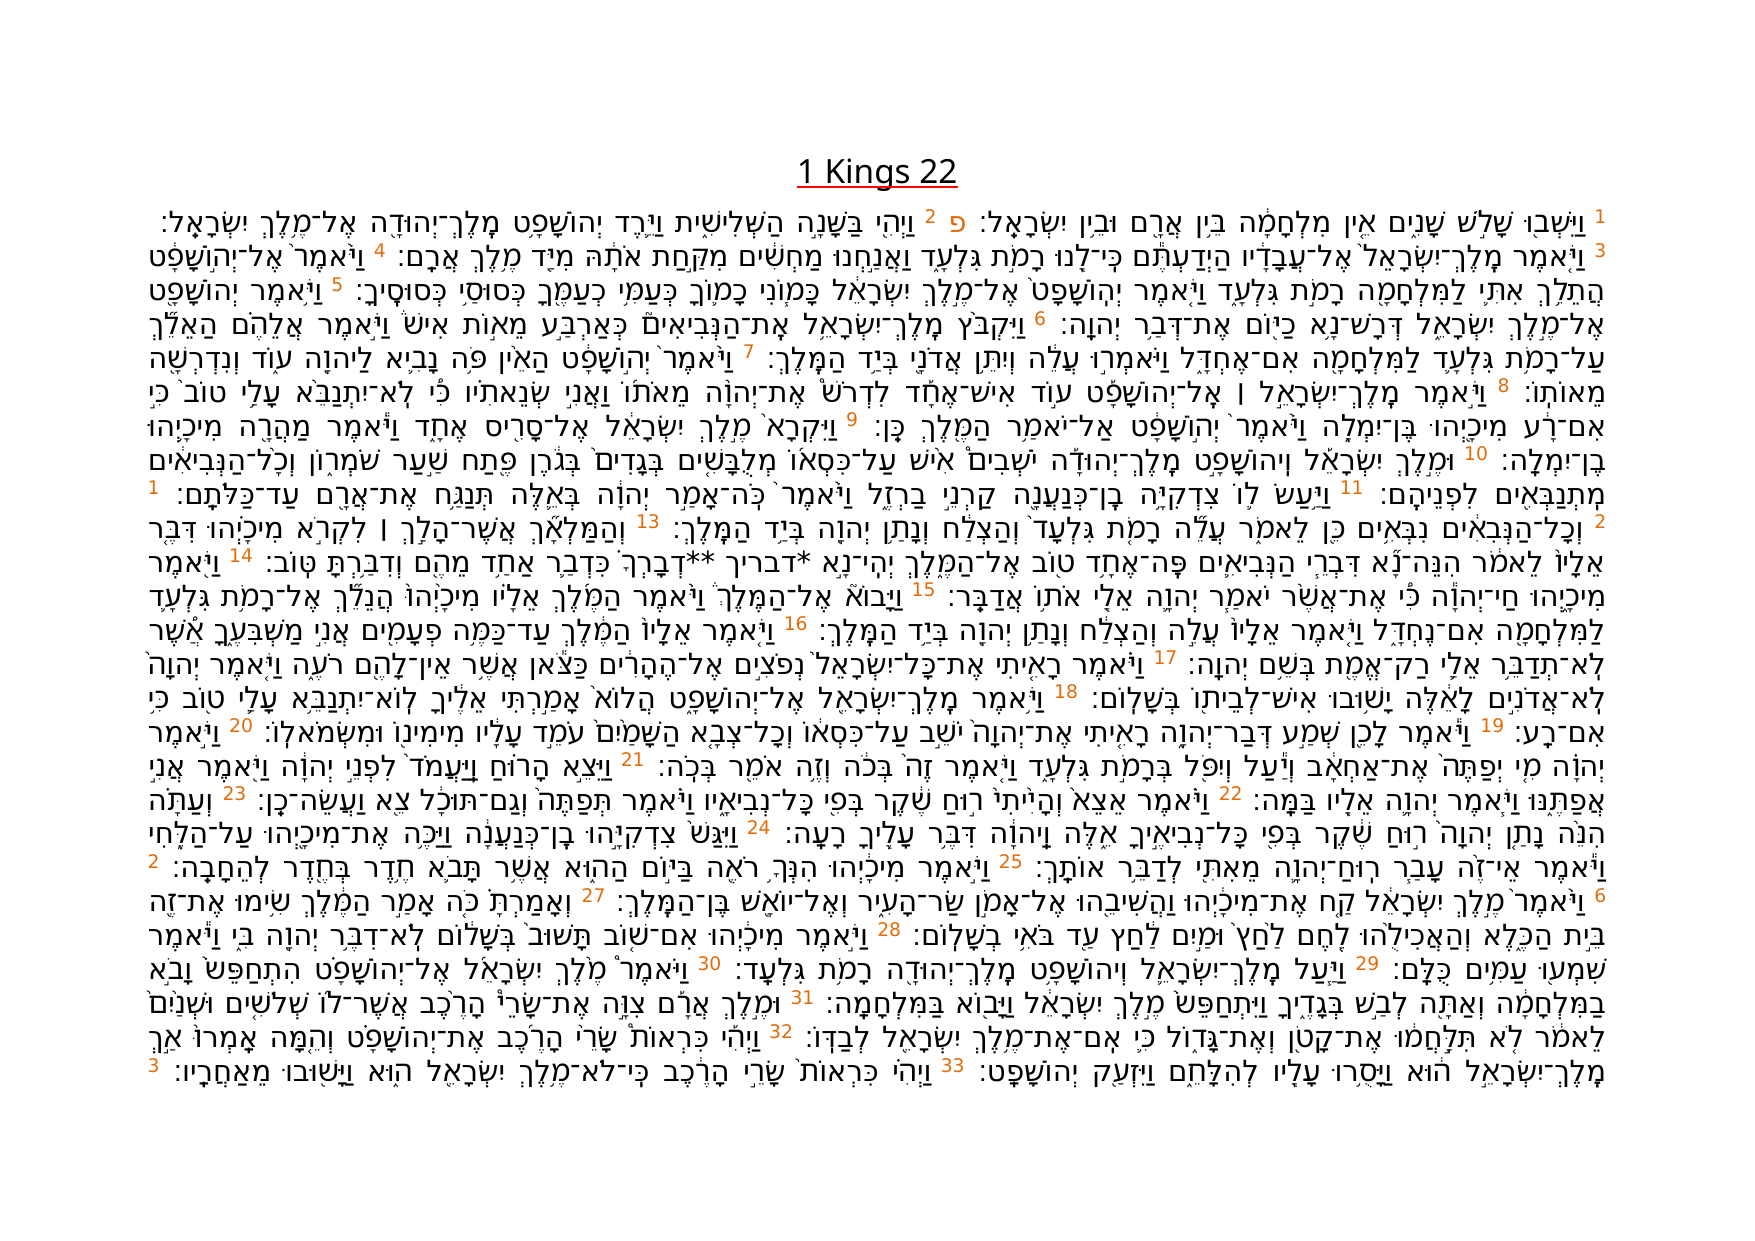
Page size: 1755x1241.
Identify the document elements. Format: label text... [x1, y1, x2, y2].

text 1 וַיֵּשְׁב֖וּ שָׁלֹ֣שׁ שָׁנִ֑ים אֵ֚ין מִלְחָמָ֔ה בֵּ֥ין אֲרָ֖ם וּבֵ֥ין יִשְׂרָאֵֽל׃ פ 2 וַיְהִ֖י בַּשָּׁנָ֣ה הַשְּׁלִישִׁ֑ית וַיֵּ֛רֶד יְהוֹשָׁפָ֥ט מֶֽלֶךְ־יְהוּדָ֖ה אֶל־מֶ֥לֶךְ יִשְׂרָאֵֽל׃ ‬‬3 וַיֹּ֤אמֶר מֶֽלֶךְ־יִשְׂרָאֵל֙ אֶל־עֲבָדָ֔יו הַיְדַעְתֶּ֕ם כִּֽי־לָ֖נוּ רָמֹ֣ת גִּלְעָ֑ד וַאֲנַ֣חְנוּ מַחְשִׁ֔ים מִקַּ֣חַת אֹתָ֔הּ מִיַּ֖ד מֶ֥לֶךְ אֲרָֽם׃ ‬‬4 וַיֹּ֙אמֶר֙ אֶל־יְה֣וֹשָׁפָ֔ט הֲתֵלֵ֥ךְ אִתִּ֛י לַמִּלְחָמָ֖ה רָמֹ֣ת גִּלְעָ֑ד וַיֹּ֤אמֶר יְהֽוֹשָׁפָט֙ אֶל־מֶ֣לֶךְ יִשְׂרָאֵ֔ל כָּמ֧וֹנִי כָמ֛וֹךָ כְּעַמִּ֥י כְעַמֶּ֖ךָ כְּסוּסַ֥י כְּסוּסֶֽיךָ׃ ‬‬5 וַיֹּ֥אמֶר יְהוֹשָׁפָ֖ט אֶל־מֶ֣לֶךְ יִשְׂרָאֵ֑ל דְּרָשׁ־נָ֥א כַיּ֖וֹם אֶת־דְּבַ֥ר יְהוָֽה׃ ‬‬6 וַיִּקְבֹּ֨ץ מֶֽלֶךְ־יִשְׂרָאֵ֥ל אֶֽת־הַנְּבִיאִים֮ כְּאַרְבַּ֣ע מֵא֣וֹת אִישׁ֒ וַיֹּ֣אמֶר אֲלֵהֶ֗ם הַאֵלֵ֞ךְ עַל־רָמֹ֥ת גִּלְעָ֛ד לַמִּלְחָמָ֖ה אִם־אֶחְדָּ֑ל וַיֹּאמְר֣וּ עֲלֵ֔ה וְיִתֵּ֥ן אֲדֹנָ֖י בְּיַ֥ד הַמֶּֽלֶךְ׃ ‬‬7 וַיֹּ֙אמֶר֙ יְה֣וֹשָׁפָ֔ט הַאֵ֨ין פֹּ֥ה נָבִ֛יא לַיהוָ֖ה ע֑וֹד וְנִדְרְשָׁ֖ה מֵאוֹתֽוֹ׃ ‬‬8 וַיֹּ֣אמֶר מֶֽלֶךְ־יִשְׂרָאֵ֣ל ׀ אֶֽל־יְהוֹשָׁפָ֡ט ע֣וֹד אִישׁ־אֶחָ֡ד לִדְרֹשׁ֩ אֶת־יְהוָ֨ה מֵאֹת֜וֹ וַאֲנִ֣י שְׂנֵאתִ֗יו כִּ֠י לֹֽא־יִתְנַבֵּ֨א עָלַ֥י טוֹב֙ כִּ֣י אִם־רָ֔ע מִיכָ֖יְהוּ בֶּן־יִמְלָ֑ה וַיֹּ֙אמֶר֙ יְה֣וֹשָׁפָ֔ט אַל־יֹאמַ֥ר הַמֶּ֖לֶךְ כֵּֽן׃ ‬‬9 וַיִּקְרָא֙ מֶ֣לֶךְ יִשְׂרָאֵ֔ל אֶל־סָרִ֖יס אֶחָ֑ד וַיֹּ֕אמֶר מַהֲרָ֖ה מִיכָ֥יְהוּ בֶן־יִמְלָֽה׃ ‬‬10 וּמֶ֣לֶךְ יִשְׂרָאֵ֡ל וִֽיהוֹשָׁפָ֣ט מֶֽלֶךְ־יְהוּדָ֡ה יֹשְׁבִים֩ אִ֨ישׁ עַל־כִּסְא֜וֹ מְלֻבָּשִׁ֤ים בְּגָדִים֙ בְּגֹ֔רֶן פֶּ֖תַח שַׁ֣עַר שֹׁמְר֑וֹן וְכָ֨ל־הַנְּבִיאִ֔ים מִֽתְנַבְּאִ֖ים לִפְנֵיהֶֽם׃ ‬‬11 וַיַּ֥עַשׂ ל֛וֹ צִדְקִיָּ֥ה בֶֽן־כְּנַעֲנָ֖ה קַרְנֵ֣י בַרְזֶ֑ל וַיֹּ֙אמֶר֙ כֹּֽה־אָמַ֣ר יְהוָ֔ה בְּאֵ֛לֶּה תְּנַגַּ֥ח אֶת־אֲרָ֖ם עַד־כַּלֹּתָֽם׃ ‬‬12 וְכָל־הַנְּבִאִ֔ים נִבְּאִ֥ים כֵּ֖ן לֵאמֹ֑ר עֲלֵ֞ה רָמֹ֤ת גִּלְעָד֙ וְהַצְלַ֔ח וְנָתַ֥ן יְהוָ֖ה בְּיַ֥ד הַמֶּֽלֶךְ׃ ‬‬13 וְהַמַּלְאָ֞ךְ אֲשֶׁר־הָלַ֣ךְ ׀ לִקְרֹ֣א מִיכָ֗יְהוּ דִּבֶּ֤ר אֵלָיו֙ לֵאמֹ֔ר הִנֵּה־נָ֞א דִּבְרֵ֧י הַנְּבִיאִ֛ים פֶּֽה־אֶחָ֥ד ט֖וֹב אֶל־הַמֶּ֑לֶךְ יְהִֽי־נָ֣א *דבריך **דְבָרְךָ֗ כִּדְבַ֛ר אַחַ֥ד מֵהֶ֖ם וְדִבַּ֥רְתָּ טּֽוֹב׃ ‬‬14 וַיֹּ֖אמֶר מִיכָ֑יְהוּ חַי־יְהוָ֕ה כִּ֠י אֶת־אֲשֶׁ֨ר יֹאמַ֧ר יְהוָ֛ה אֵלַ֖י אֹת֥וֹ אֲדַבֵּֽר׃ ‬‬15 וַיָּבוֹא֮ אֶל־הַמֶּלֶךְ֒ וַיֹּ֨אמֶר הַמֶּ֜לֶךְ אֵלָ֗יו מִיכָ֙יְהוּ֙ הֲנֵלֵ֞ךְ אֶל־רָמֹ֥ת גִּלְעָ֛ד לַמִּלְחָמָ֖ה אִם־נֶחְדָּ֑ל וַיֹּ֤אמֶר אֵלָיו֙ עֲלֵ֣ה וְהַצְלַ֔ח וְנָתַ֥ן יְהוָ֖ה בְּיַ֥ד הַמֶּֽלֶךְ׃ ‬‬16 וַיֹּ֤אמֶר אֵלָיו֙ הַמֶּ֔לֶךְ עַד־כַּמֶּ֥ה פְעָמִ֖ים אֲנִ֣י מַשְׁבִּעֶ֑ךָ אֲ֠שֶׁר לֹֽא־תְדַבֵּ֥ר אֵלַ֛י רַק־אֱמֶ֖ת בְּשֵׁ֥ם יְהוָֽה׃ ‬‬17 וַיֹּ֗אמֶר רָאִ֤יתִי אֶת־כָּל־יִשְׂרָאֵל֙ נְפֹצִ֣ים אֶל־הֶהָרִ֔ים כַּצֹּ֕אן אֲשֶׁ֥ר אֵין־לָהֶ֖ם רֹעֶ֑ה וַיֹּ֤אמֶר יְהוָה֙ לֹֽא־אֲדֹנִ֣ים לָאֵ֔לֶּה יָשׁ֥וּבוּ אִישׁ־לְבֵית֖וֹ בְּשָׁלֽוֹם׃ ‬‬18 וַיֹּ֥אמֶר מֶֽלֶךְ־יִשְׂרָאֵ֖ל אֶל־יְהוֹשָׁפָ֑ט הֲלוֹא֙ אָמַ֣רְתִּי אֵלֶ֔יךָ לֽוֹא־יִתְנַבֵּ֥א עָלַ֛י ט֖וֹב כִּ֥י אִם־רָֽע׃ ‬‬19 וַיֹּ֕אמֶר לָכֵ֖ן שְׁמַ֣ע דְּבַר־יְהוָ֑ה רָאִ֤יתִי אֶת־יְהוָה֙ יֹשֵׁ֣ב עַל־כִּסְא֔וֹ וְכָל־צְבָ֤א הַשָּׁמַ֙יִם֙ עֹמֵ֣ד עָלָ֔יו מִימִינ֖וֹ וּמִשְּׂמֹאלֽוֹ׃ ‬‬20 וַיֹּ֣אמֶר יְהוָ֗ה מִ֤י יְפַתֶּה֙ אֶת־אַחְאָ֔ב וְיַ֕עַל וְיִפֹּ֖ל בְּרָמֹ֣ת גִּלְעָ֑ד וַיֹּ֤אמֶר זֶה֙ בְּכֹ֔ה וְזֶ֥ה אֹמֵ֖ר בְּכֹֽה׃ ‬‬21 וַיֵּצֵ֣א הָר֗וּחַ וַֽיַּעֲמֹד֙ לִפְנֵ֣י יְהוָ֔ה וַיֹּ֖אמֶר אֲנִ֣י אֲפַתֶּ֑נּוּ וַיֹּ֧אמֶר יְהוָ֛ה אֵלָ֖יו בַּמָּֽה׃ ‬‬22 וַיֹּ֗אמֶר אֵצֵא֙ וְהָיִ֙יתִי֙ ר֣וּחַ שֶׁ֔קֶר בְּפִ֖י כָּל־נְבִיאָ֑יו וַיֹּ֗אמֶר תְּפַתֶּה֙ וְגַם־תּוּכָ֔ל צֵ֖א וַעֲשֵׂה־כֵֽן׃ ‬‬23 וְעַתָּ֗ה הִנֵּ֨ה נָתַ֤ן יְהוָה֙ ר֣וּחַ שֶׁ֔קֶר בְּפִ֖י כָּל־נְבִיאֶ֣יךָ אֵ֑לֶּה וַֽיהוָ֔ה דִּבֶּ֥ר עָלֶ֖יךָ רָעָֽה׃ ‬‬24 וַיִּגַּשׁ֙ צִדְקִיָּ֣הוּ בֶֽן־כְּנַעֲנָ֔ה וַיַּכֶּ֥ה אֶת־מִיכָ֖יְהוּ עַל־הַלֶּ֑חִי וַיֹּ֕אמֶר אֵי־זֶ֨ה עָבַ֧ר רֽוּחַ־יְהוָ֛ה מֵאִתִּ֖י לְדַבֵּ֥ר אוֹתָֽךְ׃ ‬‬25 וַיֹּ֣אמֶר מִיכָ֔יְהוּ הִנְּךָ֥ רֹאֶ֖ה בַּיּ֣וֹם הַה֑וּא אֲשֶׁ֥ר תָּבֹ֛א חֶ֥דֶר בְּחֶ֖דֶר לְהֵחָבֵֽה׃ ‬‬26 וַיֹּ֙אמֶר֙ מֶ֣לֶךְ יִשְׂרָאֵ֔ל קַ֚ח אֶת־מִיכָ֔יְהוּ וַהֲשִׁיבֵ֖הוּ אֶל־אָמֹ֣ן שַׂר־הָעִ֑יר וְאֶל־יוֹאָ֖שׁ בֶּן־הַמֶּֽלֶךְ׃ ‬‬27 וְאָמַרְתָּ֗ כֹּ֚ה אָמַ֣ר הַמֶּ֔לֶךְ שִׂ֥ימוּ אֶת־זֶ֖ה בֵּ֣ית הַכֶּ֑לֶא וְהַאֲכִילֻ֨הוּ לֶ֤חֶם לַ֙חַץ֙ וּמַ֣יִם לַ֔חַץ עַ֖ד בֹּאִ֥י בְשָׁלֽוֹם׃ ‬‬28 וַיֹּ֣אמֶר מִיכָ֔יְהוּ אִם־שׁ֤וֹב תָּשׁוּב֙ בְּשָׁל֔וֹם לֹֽא־דִבֶּ֥ר יְהוָ֖ה בִּ֑י וַיֹּ֕אמֶר שִׁמְע֖וּ עַמִּ֥ים כֻּלָּֽם׃ ‬‬29 וַיַּ֧עַל מֶֽלֶךְ־יִשְׂרָאֵ֛ל וְיהוֹשָׁפָ֥ט מֶֽלֶךְ־יְהוּדָ֖ה רָמֹ֥ת גִּלְעָֽד׃ ‬‬30 וַיֹּאמֶר֩ מֶ֨לֶךְ יִשְׂרָאֵ֜ל אֶל־יְהוֹשָׁפָ֗ט הִתְחַפֵּשׂ֙ וָבֹ֣א בַמִּלְחָמָ֔ה וְאַתָּ֖ה לְבַ֣שׁ בְּגָדֶ֑יךָ וַיִּתְחַפֵּשׂ֙ מֶ֣לֶךְ יִשְׂרָאֵ֔ל וַיָּב֖וֹא בַּמִּלְחָמָֽה׃ ‬‬31 וּמֶ֣לֶךְ אֲרָ֡ם צִוָּ֣ה אֶת־שָׂרֵי֩ הָרֶ֨כֶב אֲשֶׁר־ל֜וֹ שְׁלֹשִׁ֤ים וּשְׁנַ֙יִם֙ לֵאמֹ֔ר לֹ֚א תִּלָּ֣חֲמ֔וּ אֶת־קָטֹ֖ן וְאֶת־גָּד֑וֹל כִּ֛י אִֽם־אֶת־מֶ֥לֶךְ יִשְׂרָאֵ֖ל לְבַדּֽוֹ׃ ‬‬32 וַיְהִ֡י כִּרְאוֹת֩ שָׂרֵ֨י הָרֶ֜כֶב אֶת־יְהוֹשָׁפָ֗ט וְהֵ֤מָּה אָֽמְרוּ֙ אַ֣ךְ מֶֽלֶךְ־יִשְׂרָאֵ֣ל ה֔וּא וַיָּסֻ֥רוּ עָלָ֖יו לְהִלָּחֵ֑ם וַיִּזְעַ֖ק יְהוֹשָׁפָֽט׃ ‬‬33 וַיְהִ֗י כִּרְאוֹת֙ שָׂרֵ֣י הָרֶ֔כֶב כִּֽי־לֹא־מֶ֥לֶךְ יִשְׂרָאֵ֖ל ה֑וּא וַיָּשׁ֖וּבוּ מֵאַחֲרָֽיו׃ ‬‬34 וְאִ֗ישׁ מָשַׁ֤ךְ בַּקֶּ֙שֶׁת֙ לְתֻמּ֔וֹ וַיַּכֶּה֙ אֶת־מֶ֣לֶךְ יִשְׂרָאֵ֔ל בֵּ֥ין הַדְּבָקִ֖ים וּבֵ֣ין הַשִּׁרְיָ֑ן וַיֹּ֣אמֶר לְרַכָּב֗וֹ הֲפֹ֥ךְ יָדְךָ֛ וְהוֹצִיאֵ֥נִי מִן־הַֽמַּחֲנֶ֖ה כִּ֥י הָחֳלֵֽיתִי׃ ‬‬35 וַתַּעֲלֶ֤ה הַמִּלְחָמָה֙ בַּיּ֣וֹם הַה֔וּא וְהַמֶּ֗לֶךְ הָיָ֧ה מָעֳמָ֛ד בַּמֶּרְכָּבָ֖ה נֹ֣כַח אֲרָ֑ם וַיָּ֣מָת בָּעֶ֔רֶב וַיִּ֥צֶק דַּֽם־הַמַּכָּ֖ה אֶל־חֵ֥יק הָרָֽכֶב׃ ‬‬36 וַיַּעֲבֹ֤ר הָרִנָּה֙ בַּֽמַּחֲנֶ֔ה כְּבֹ֥א הַשֶּׁ֖מֶשׁ לֵאמֹ֑ר אִ֥ישׁ אֶל־עִיר֖וֹ וְאִ֥ישׁ אֶל־אַרְצֽוֹ׃ ‬‬37 וַיָּ֣מָת הַמֶּ֔לֶךְ וַיָּב֖וֹא שֹׁמְר֑וֹן וַיִּקְבְּר֥וּ אֶת־הַמֶּ֖לֶךְ בְּשֹׁמְרֽוֹן׃ ‬‬38 וַיִּשְׁטֹ֨ף אֶת־הָרֶ֜כֶב עַ֣ל ׀ בְּרֵכַ֣ת שֹׁמְר֗וֹן וַיָּלֹ֤קּוּ הַכְּלָבִים֙ אֶת־דָּמ֔וֹ וְהַזֹּנ֖וֹת רָחָ֑צוּ כִּדְבַ֥ר יְהוָ֖ה אֲשֶׁ֥ר דִּבֵּֽר׃ ‬‬39 וְיֶתֶר֩ דִּבְרֵ֨י אַחְאָ֜ב וְכָל־אֲשֶׁ֣ר עָשָׂ֗ה וּבֵ֤ית הַשֵּׁן֙ אֲשֶׁ֣ר בָּנָ֔ה וְכָל־הֶעָרִ֖ים אֲשֶׁ֣ר בָּנָ֑ה הֲלֽוֹא־הֵ֣ם כְּתוּבִ֗ים עַל־סֵ֛פֶר דִּבְרֵ֥י הַיָּמִ֖ים לְמַלְכֵ֥י יִשְׂרָאֵֽל׃ ‬‬40 וַיִּשְׁכַּ֥ב אַחְאָ֖ב עִם־אֲבֹתָ֑יו וַיִּמְלֹ֛ךְ אֲחַזְיָ֥הוּ בְנ֖וֹ תַּחְתָּֽיו׃ פ ‬‬‬‬‬‬‬‬‬‬‬‬‬‬‬‬‬‬‬‬‬‬‬‬‬‬‬‬‬‬‬‬‬‬‬‬‬‬‬‬‬‬‬‬‬‬‬‬‬‬‬‬‬‬‬‬‬‬‬‬‬‬‬‬‬‬‬‬‬‬‬‬‬‬‬‬‬‬‬‬‬‬‬‬‬‬‬‬‬‬‬‬‬‬‬‬‬‬‬‬‬‬‬‬‬‬‬‬‬‬‬‬‬‬‬‬‬‬‬ [148, 206, 1606, 1088]
text 1 Kings 22 [148, 148, 1606, 193]
